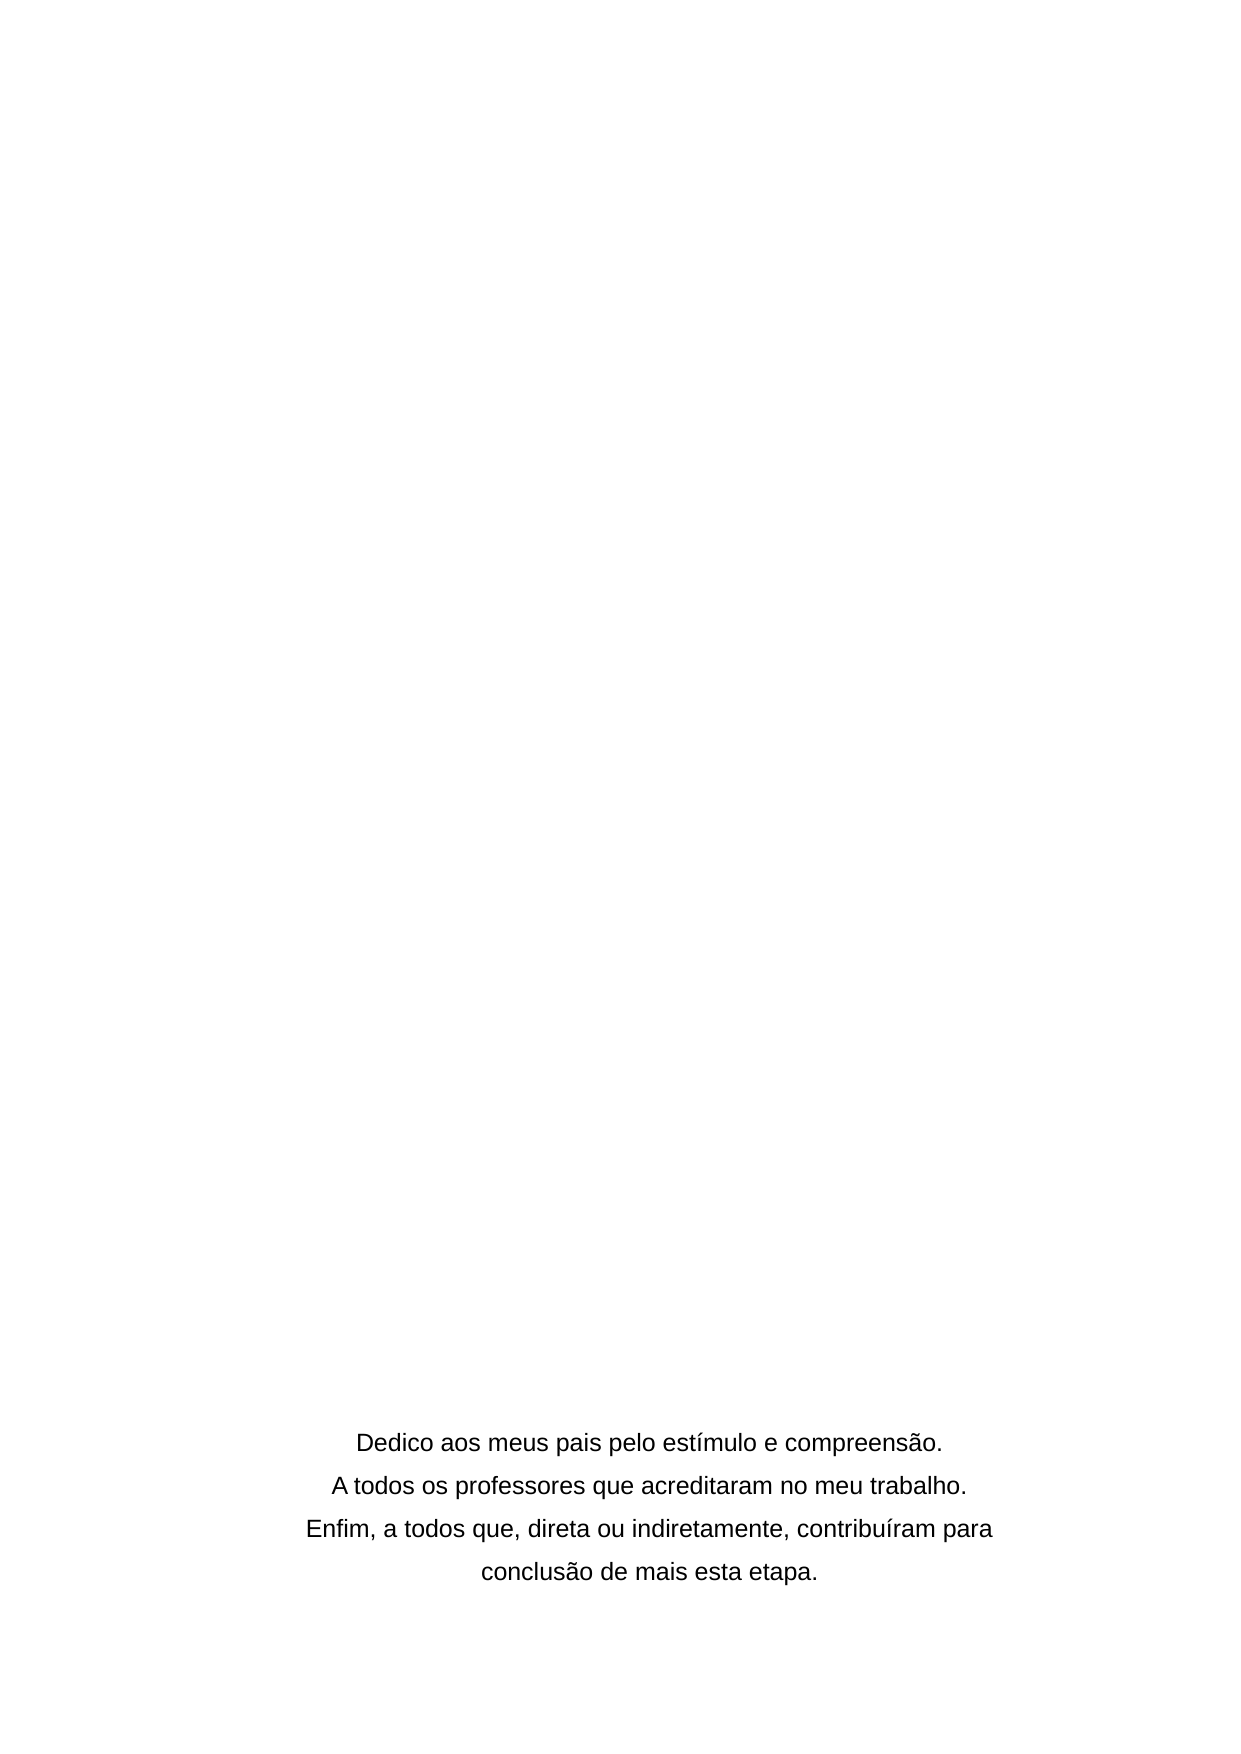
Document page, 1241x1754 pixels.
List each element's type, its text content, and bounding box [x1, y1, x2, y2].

text Dedico aos meus pais pelo estímulo e compreensão. [295, 1428, 1004, 1457]
text A todos os professores que acreditaram no meu trabalho. [295, 1471, 1004, 1500]
text Enfim, a todos que, direta ou indiretamente, contribuíram para conclusão de mais esta etapa. [295, 1514, 1004, 1586]
